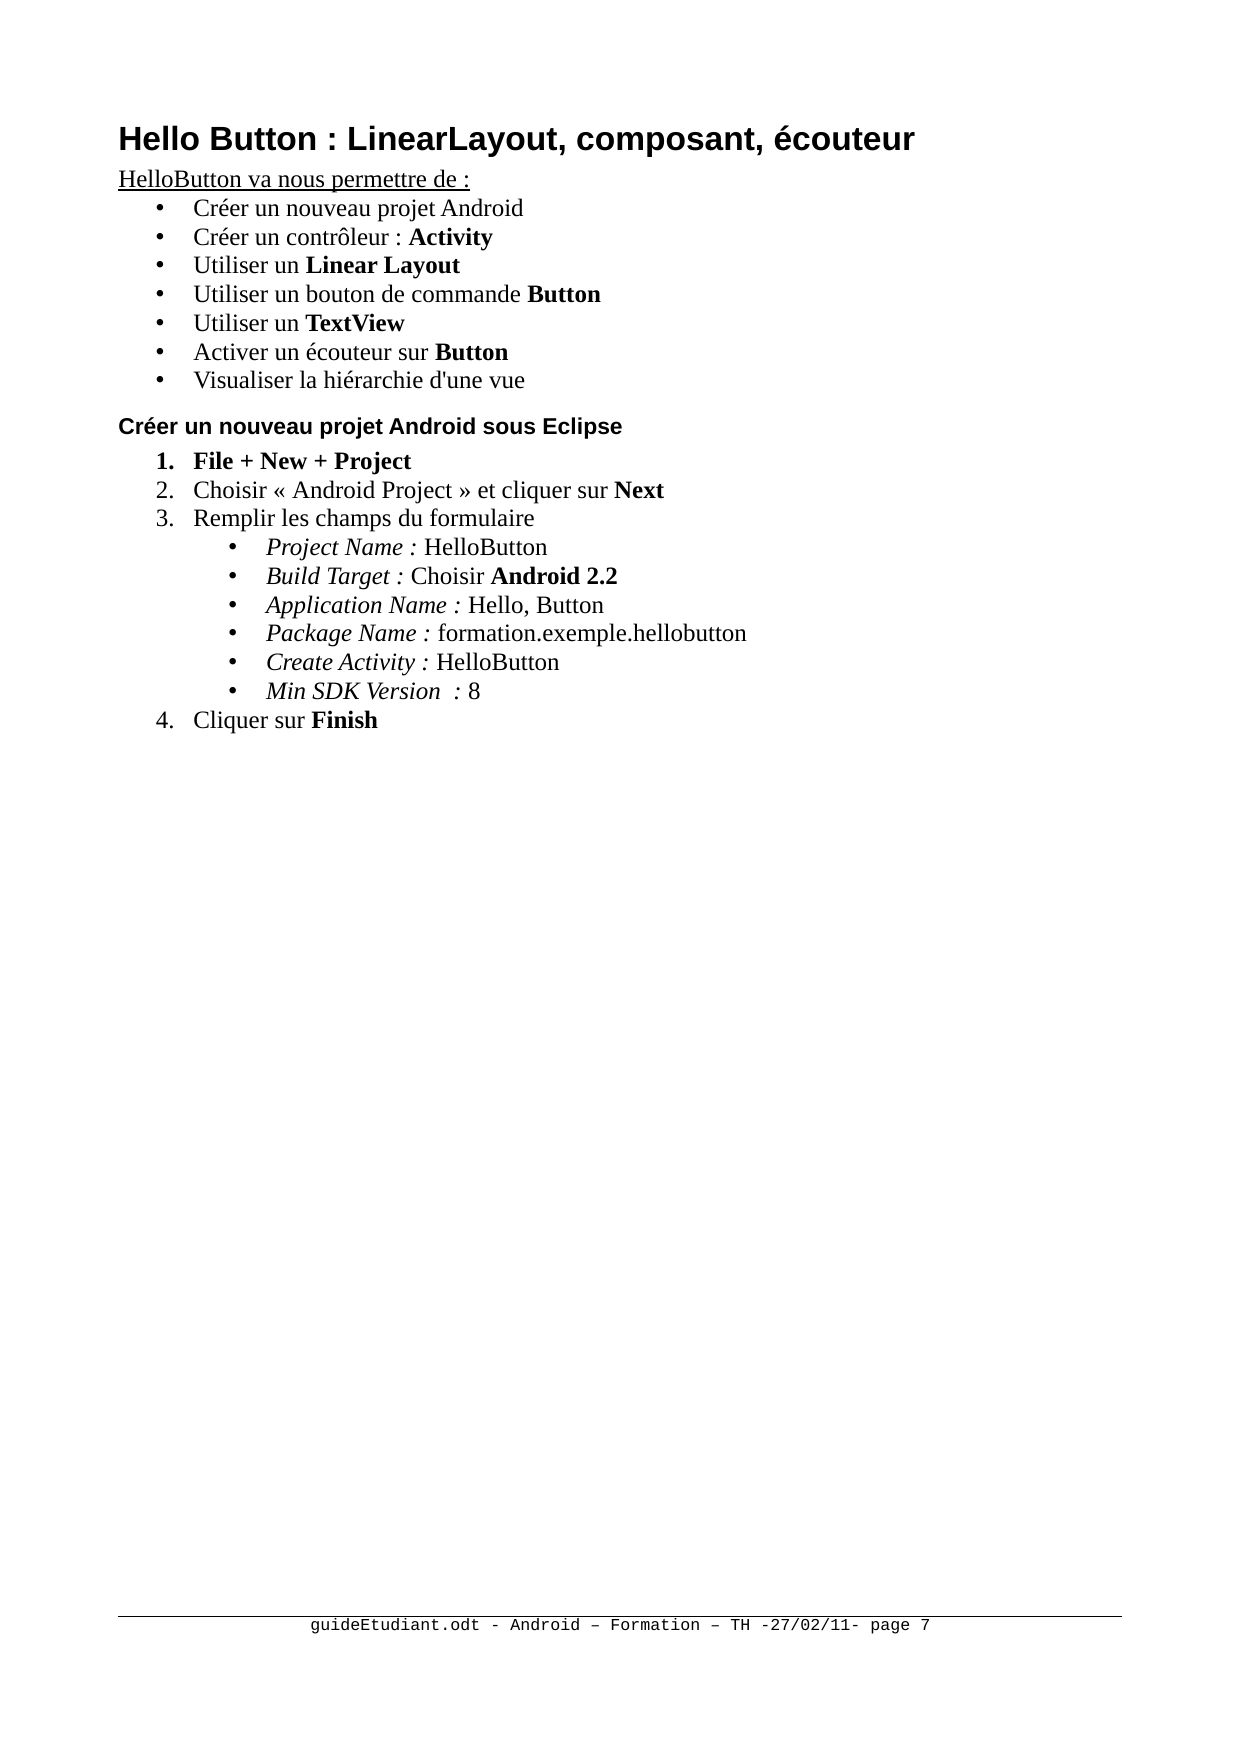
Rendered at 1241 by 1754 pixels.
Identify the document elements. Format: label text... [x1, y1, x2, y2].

list Remplir les champs du formulaire [156, 503, 1122, 532]
list Utiliser un TextView [156, 308, 1122, 337]
list Choisir « Android Project » et cliquer sur Next [156, 475, 1122, 503]
list Create Activity : HelloButton [228, 647, 1122, 676]
subtitle Hello Button : LinearLayout, composant, écouteur [118, 119, 1122, 158]
list Min SDK Version : 8 [228, 676, 1122, 705]
list Application Name : Hello, Button [228, 590, 1122, 618]
list Utiliser un bouton de commande Button [156, 279, 1122, 308]
list File + New + Project [156, 446, 1122, 475]
subtitle Créer un nouveau projet Android sous Eclipse [118, 413, 1122, 439]
list Cliquer sur Finish [156, 705, 1122, 733]
list Créer un contrôleur : Activity [156, 222, 1122, 251]
list Package Name : formation.exemple.hellobutton [228, 618, 1122, 647]
list Visualiser la hiérarchie d'une vue [156, 366, 1122, 394]
list Build Target : Choisir Android 2.2 [228, 561, 1122, 590]
list Utiliser un Linear Layout [156, 251, 1122, 279]
list Activer un écouteur sur Button [156, 337, 1122, 366]
list Project Name : HelloButton [228, 532, 1122, 561]
list Créer un nouveau projet Android [156, 193, 1122, 222]
text HelloButton va nous permettre de : [118, 164, 1122, 193]
